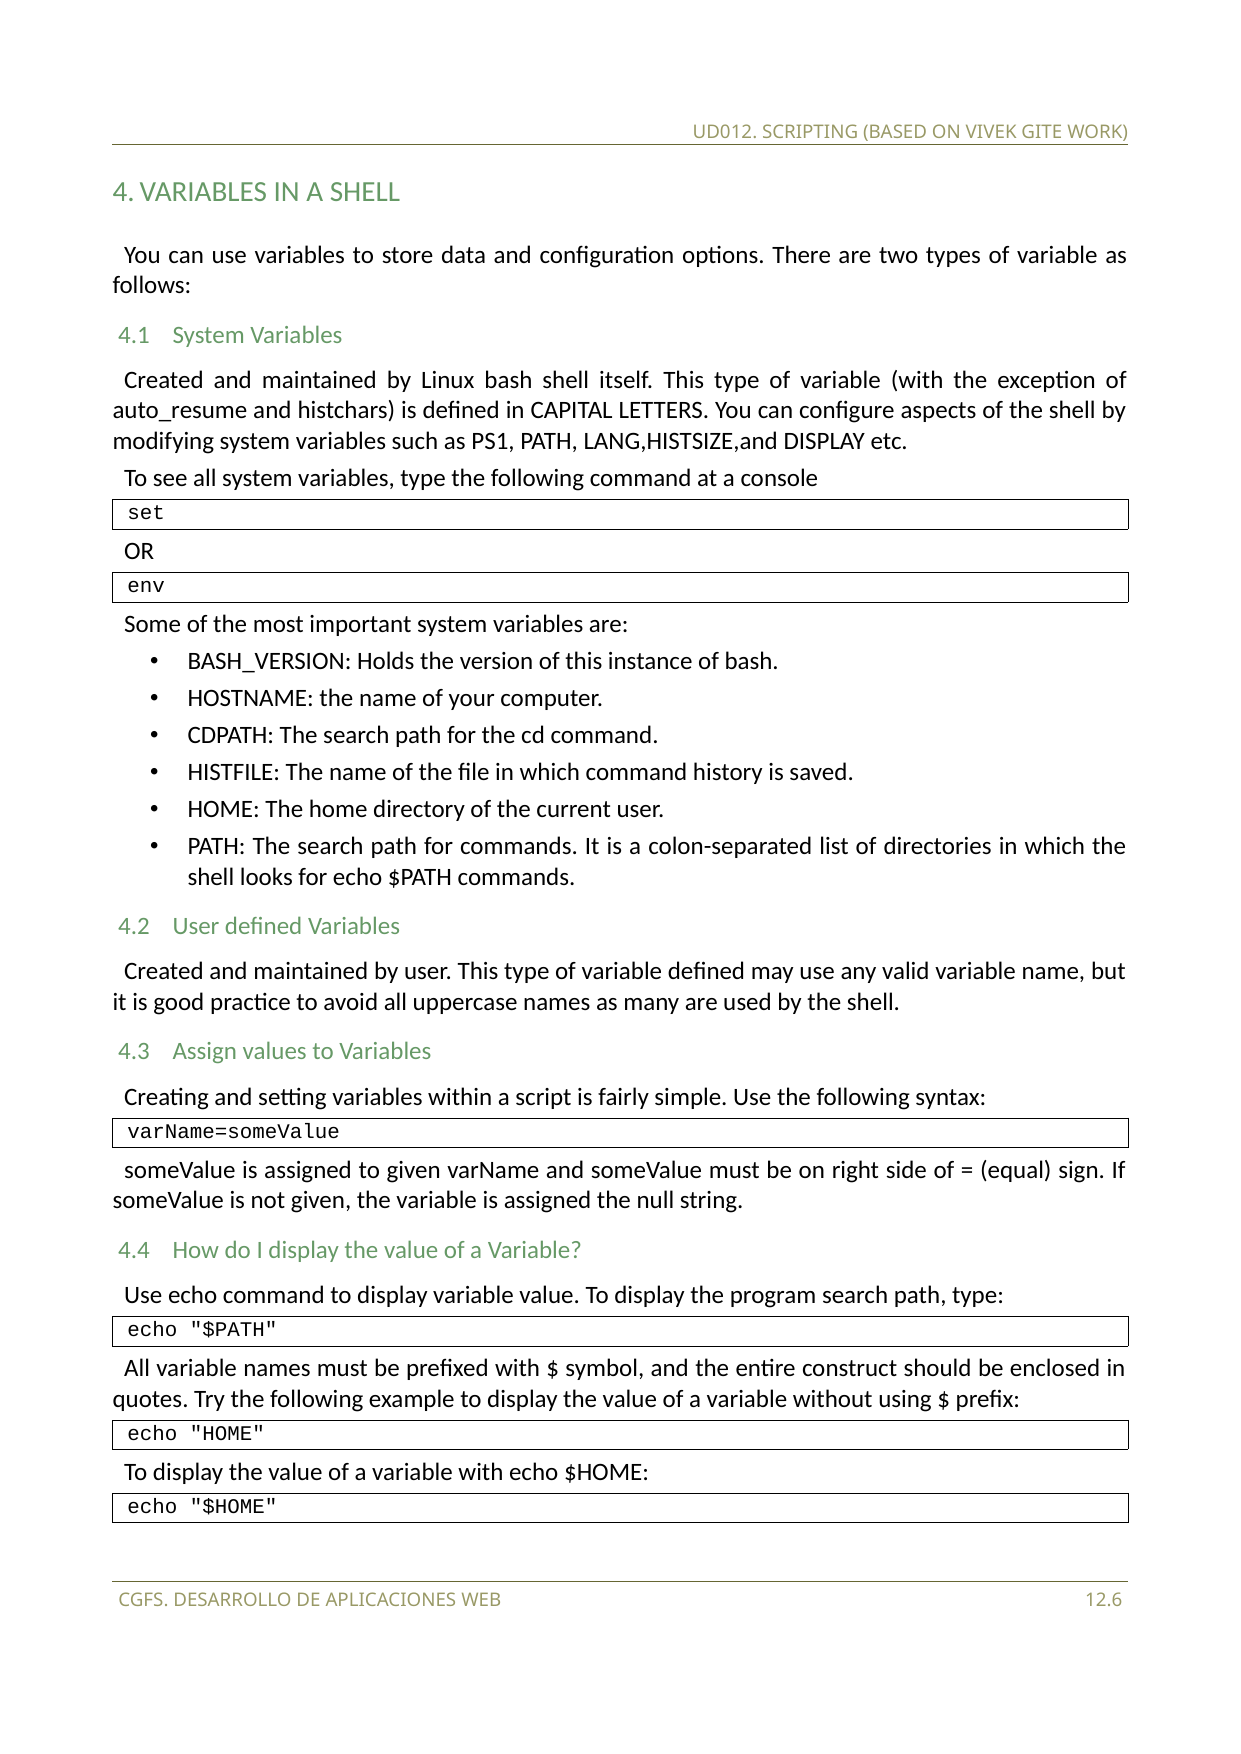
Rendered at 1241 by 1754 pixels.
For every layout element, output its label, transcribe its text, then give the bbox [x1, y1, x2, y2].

text Created and maintained by Linux bash shell itself. This type of variable (with the exception of auto_resume and histchars) is defined in CAPITAL LETTERS. You can configure aspects of the shell by modifying system variables such as PS1, PATH, LANG,HISTSIZE,and DISPLAY etc. [112, 364, 1128, 456]
text someValue is assigned to given varName and someValue must be on right side of = (equal) sign. If someValue is not given, the variable is assigned the null string. [112, 1154, 1128, 1215]
text env [113, 573, 1128, 602]
text echo "$PATH" [113, 1317, 1128, 1346]
list HISTFILE: The name of the file in which command history is saved. [150, 756, 1128, 787]
text Use echo command to display variable value. To display the program search path, type: [112, 1279, 1128, 1309]
list HOSTNAME: the name of your computer. [150, 682, 1128, 713]
subtitle How do I display the value of a Variable? [112, 1234, 1128, 1264]
text Created and maintained by user. This type of variable defined may use any valid variable name, but it is good practice to avoid all uppercase names as many are used by the shell. [112, 956, 1128, 1017]
list PATH: The search path for commands. It is a colon-separated list of directories in which the shell looks for echo $PATH commands. [150, 830, 1128, 891]
text Creating and setting variables within a script is fairly simple. Use the following syntax: [112, 1081, 1128, 1111]
subtitle User defined Variables [112, 910, 1128, 941]
text echo "HOME" [113, 1421, 1128, 1449]
subtitle Assign values to Variables [112, 1035, 1128, 1066]
text To display the value of a variable with echo $HOME: [112, 1456, 1128, 1486]
text To see all system variables, type the following command at a console [112, 462, 1128, 493]
subtitle System Variables [112, 319, 1128, 349]
text varName=someValue [113, 1119, 1128, 1147]
text You can use variables to store data and configuration options. There are two types of variable as follows: [112, 239, 1128, 300]
text All variable names must be prefixed with $ symbol, and the entire construct should be enclosed in quotes. Try the following example to display the value of a variable without using $ prefix: [112, 1352, 1128, 1413]
text OR [112, 535, 1128, 566]
list BASH_VERSION: Holds the version of this instance of bash. [150, 645, 1128, 676]
text set [113, 500, 1128, 529]
list CDPATH: The search path for the cd command. [150, 719, 1128, 750]
text Some of the most important system variables are: [112, 608, 1128, 639]
list HOME: The home directory of the current user. [150, 793, 1128, 824]
subtitle Variables in a Shell [112, 173, 1128, 209]
text echo "$HOME" [113, 1494, 1128, 1522]
